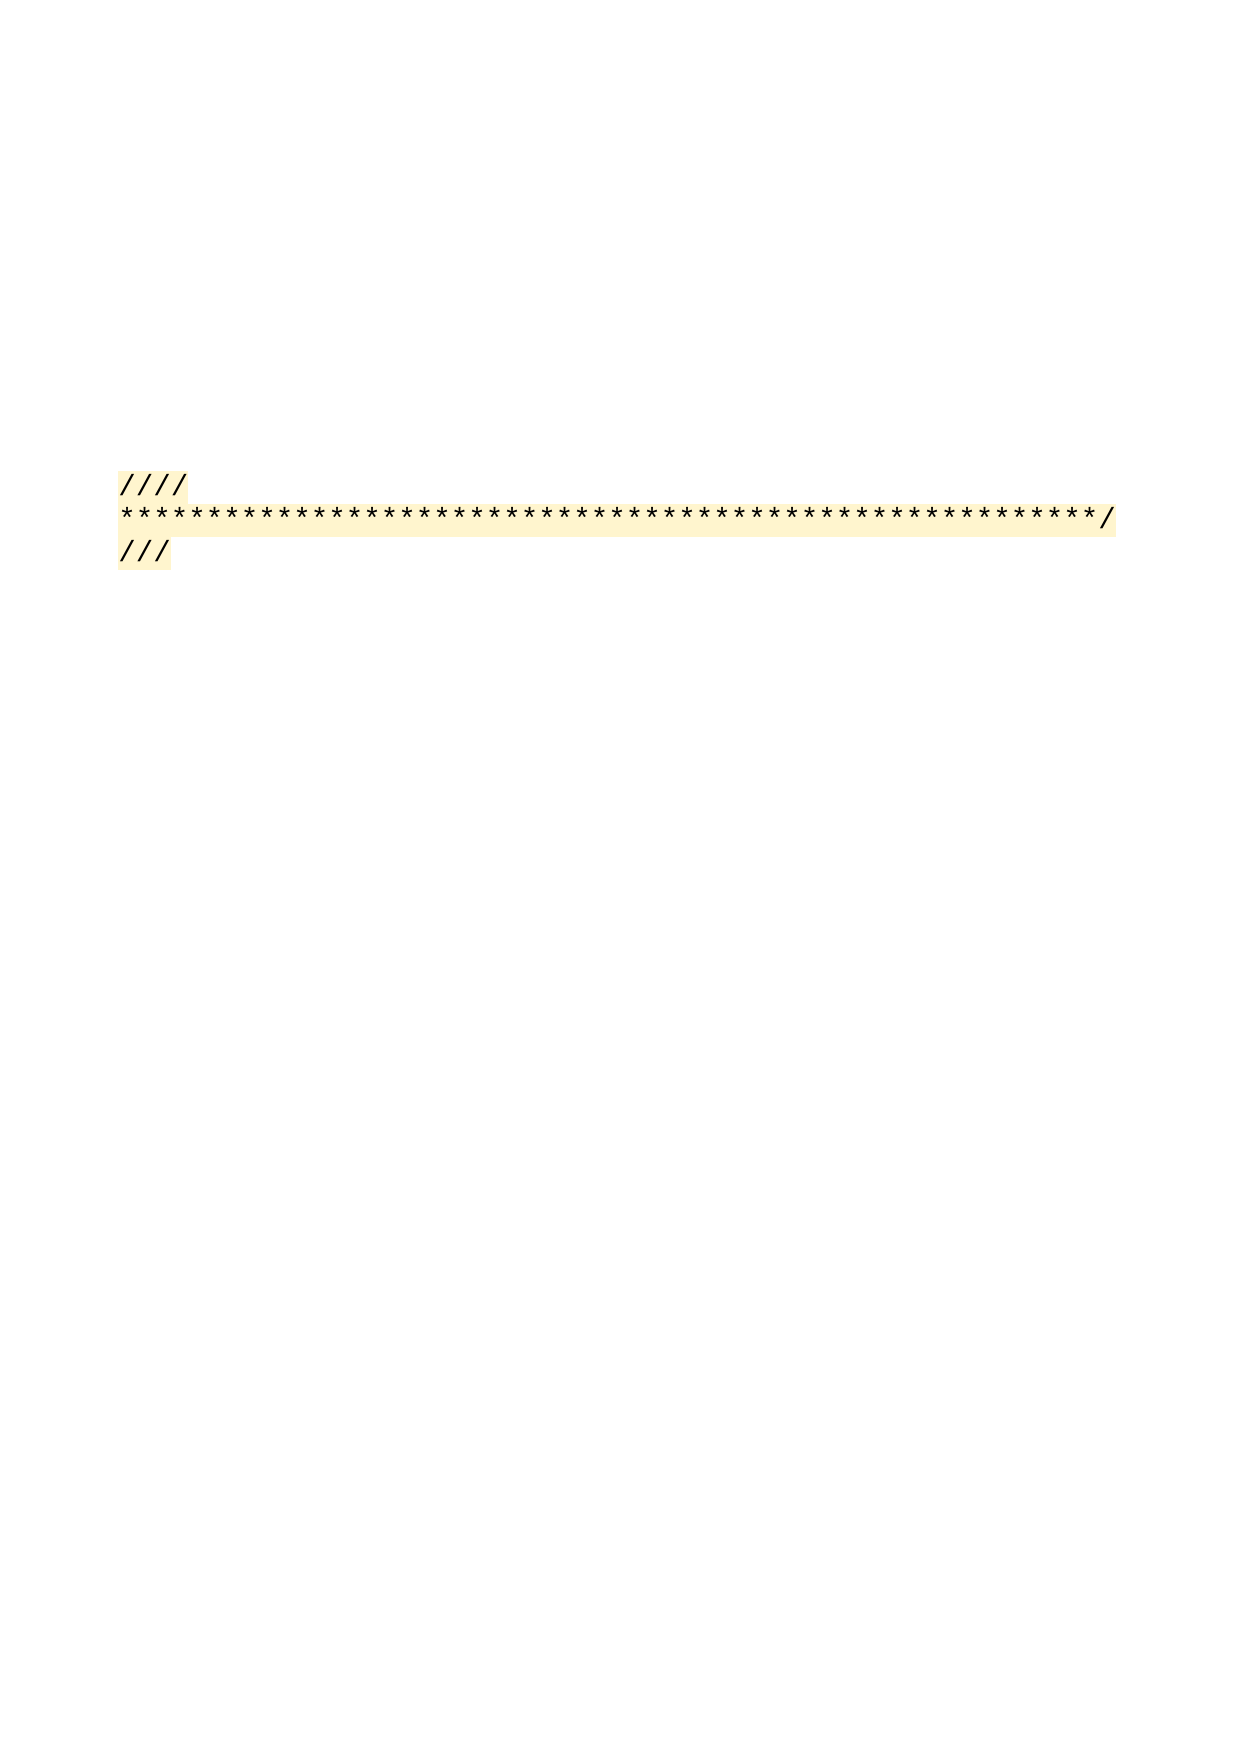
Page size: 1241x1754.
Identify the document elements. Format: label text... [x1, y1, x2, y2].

text ////********************************************************//// [171, 471, 1122, 570]
